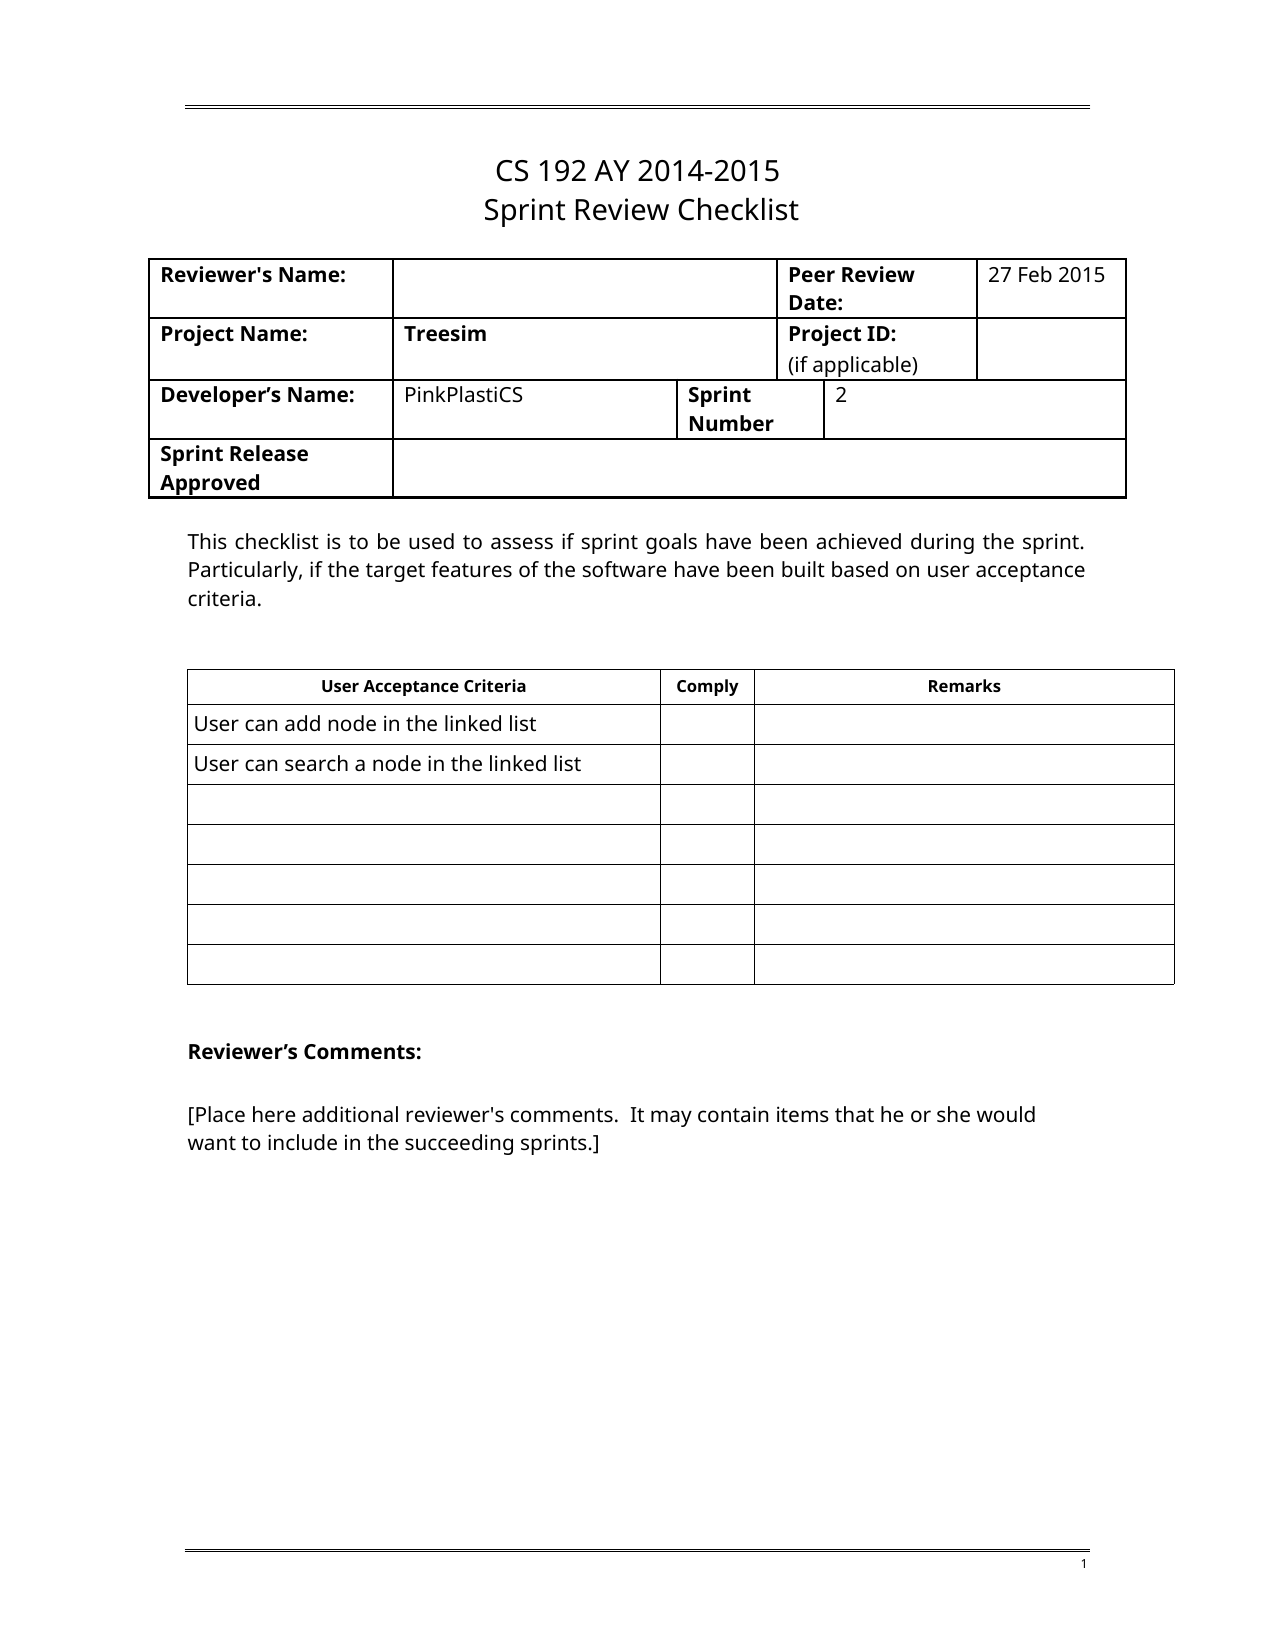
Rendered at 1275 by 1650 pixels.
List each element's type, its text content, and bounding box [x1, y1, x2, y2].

table_cell User can search a node in the linked list [188, 745, 660, 783]
table_cell [755, 865, 1174, 903]
text [Place here additional reviewer's comments. It may contain items that he or she would want to include in the succeeding sprints.] [187, 1100, 1087, 1157]
table_cell [188, 865, 660, 903]
table_cell [188, 825, 660, 863]
text Sprint Review Checklist [187, 190, 1087, 229]
table_cell [661, 705, 754, 743]
table_cell [661, 825, 754, 863]
table_cell [661, 905, 754, 943]
table_header Remarks [755, 670, 1174, 703]
table_cell [755, 945, 1174, 983]
table_cell [661, 865, 754, 903]
text This checklist is to be used to assess if sprint goals have been achieved during the sprint. Particularly, if the target features of the software have been built based on user acceptance criteria. [187, 527, 1087, 612]
table_cell User can add node in the linked list [188, 705, 660, 743]
table_cell PinkPlastiCS [394, 381, 676, 437]
subtitle Reviewer’s Comments: [187, 1037, 1087, 1094]
table_cell [188, 905, 660, 943]
table_cell Project Name: [150, 319, 392, 378]
table_cell 2 [825, 381, 1125, 437]
table_cell [755, 705, 1174, 743]
table_header Peer Review Date: [778, 260, 976, 317]
table_cell [755, 825, 1174, 863]
table_header User Acceptance Criteria [188, 670, 660, 703]
table_cell Sprint Release Approved [150, 440, 392, 496]
text CS 192 AY 2014-2015 [187, 150, 1087, 190]
table_cell [188, 945, 660, 983]
table_header Reviewer's Name: [150, 260, 392, 317]
table_header 27 Feb 2015 [978, 260, 1125, 317]
table_cell [661, 745, 754, 783]
table_cell [755, 905, 1174, 943]
table_header Comply [661, 670, 754, 703]
table_cell [394, 440, 1125, 496]
table_cell [978, 319, 1125, 378]
table_cell Treesim [394, 319, 776, 378]
table_cell [661, 945, 754, 983]
table_header [394, 260, 776, 317]
table_cell Project ID: [778, 319, 976, 348]
table_cell [755, 785, 1174, 823]
table_cell Developer’s Name: [150, 381, 392, 437]
table_cell Sprint Number [678, 381, 823, 437]
table_cell (if applicable) [778, 348, 976, 378]
table_cell [188, 785, 660, 823]
table_cell [661, 785, 754, 823]
table_cell [755, 745, 1174, 783]
